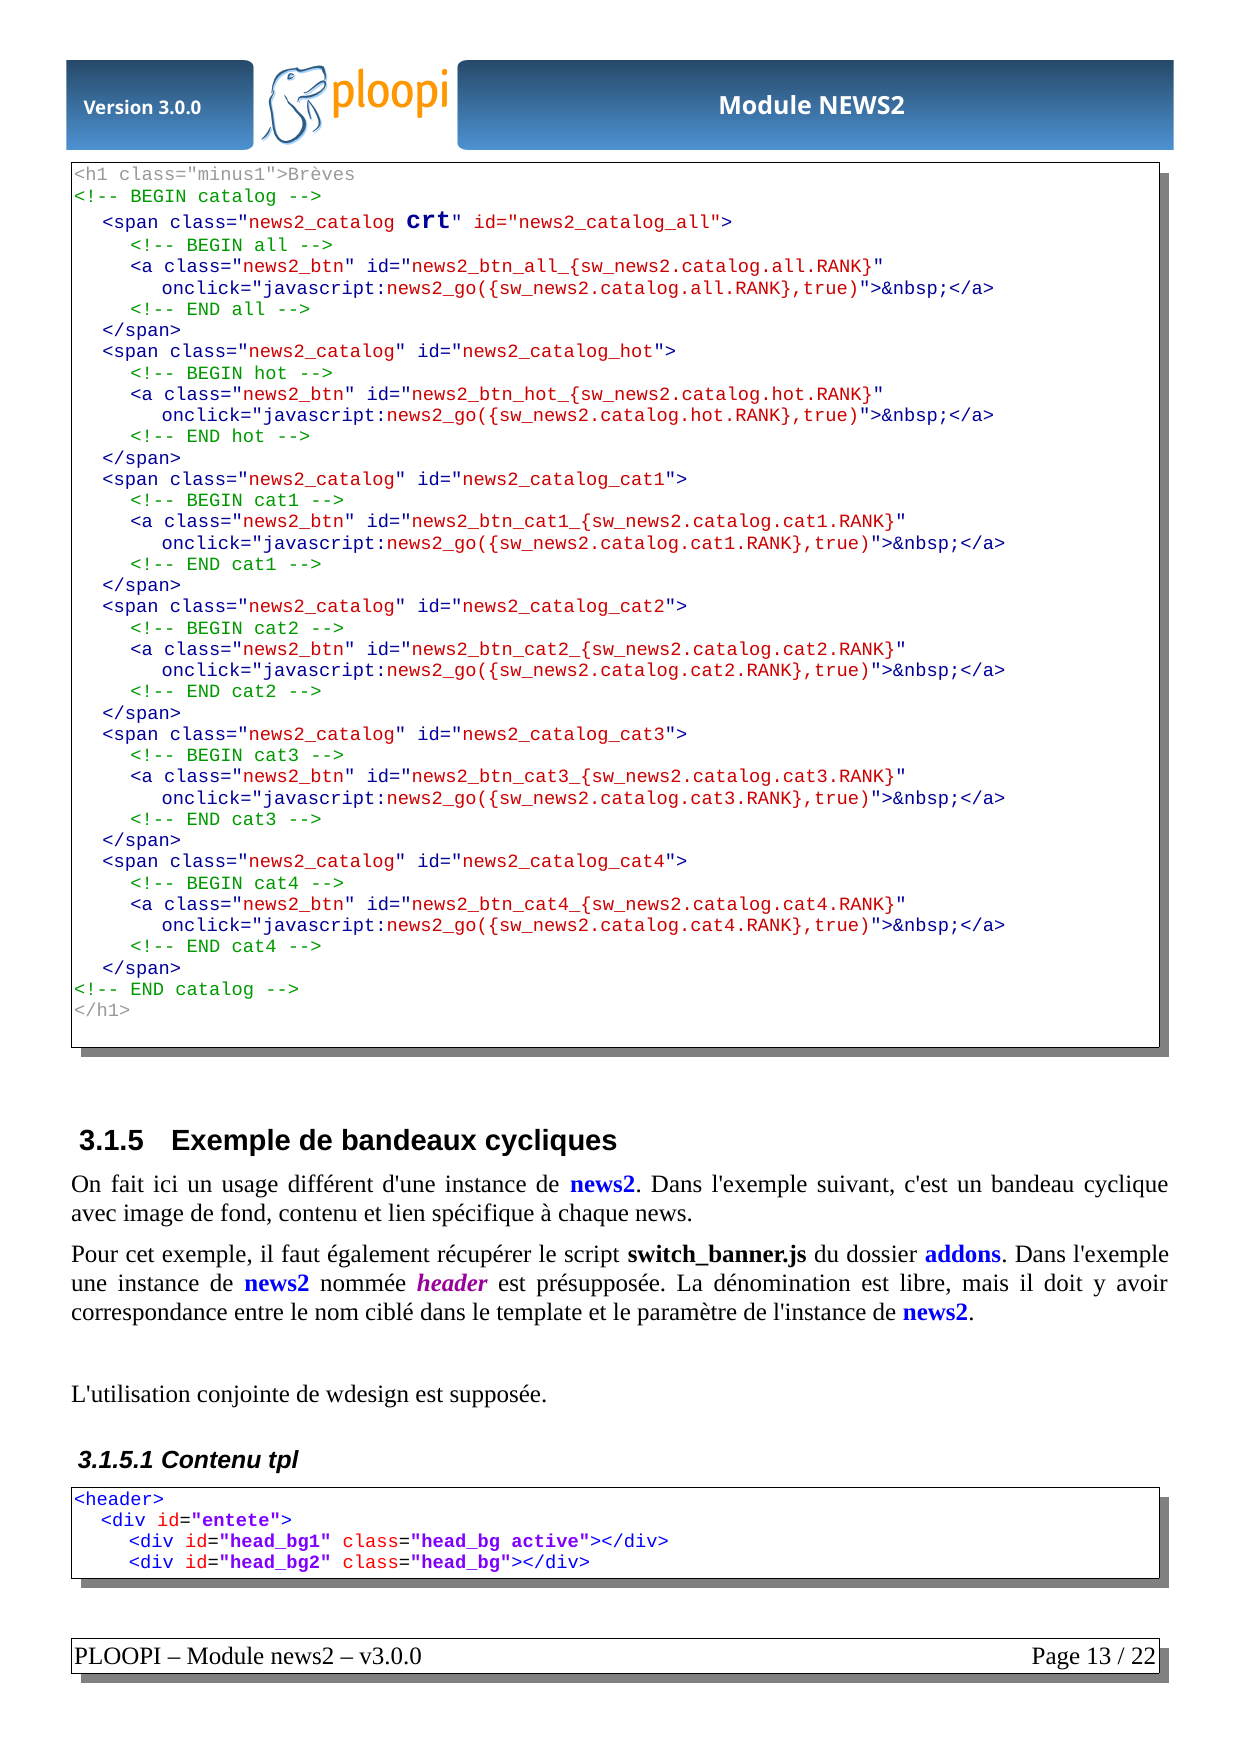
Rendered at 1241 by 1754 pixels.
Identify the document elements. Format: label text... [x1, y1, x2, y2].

text <!-- END all --> [72, 297, 1159, 318]
text <!-- BEGIN catalog --> [72, 183, 1159, 205]
text <!-- BEGIN cat2 --> [72, 616, 1159, 637]
text <!-- END hot --> [72, 424, 1159, 446]
text <a class="news2_btn" id="news2_btn_cat2_{sw_news2.catalog.cat2.RANK}" [72, 637, 1159, 658]
text On fait ici un usage différent d'une instance de news2. Dans l'exemple suivant, c'est un bandeau cyclique avec image de fond, contenu et lien spécifique à chaque news. [71, 1169, 1169, 1227]
text </span> [72, 956, 1159, 977]
text <h1 class="minus1">Brèves [72, 163, 1159, 183]
text onclick="javascript:news2_go({sw_news2.catalog.hot.RANK},true)">&nbsp;</a> [72, 403, 1159, 424]
text <!-- BEGIN cat3 --> [72, 743, 1159, 764]
text <div id="entete"> [72, 1508, 1159, 1529]
text L'utilisation conjointe de wdesign est supposée. [71, 1379, 1169, 1408]
text <span class="news2_catalog" id="news2_catalog_cat4"> [72, 849, 1159, 871]
text <div id="head_bg2" class="head_bg"></div> [72, 1550, 1159, 1578]
subtitle Exemple de bandeaux cycliques [71, 1123, 1169, 1157]
text <header> [72, 1488, 1159, 1508]
text </span> [72, 446, 1159, 467]
text </span> [72, 828, 1159, 849]
text <span class="news2_catalog" id="news2_catalog_hot"> [72, 339, 1159, 361]
text <!-- END cat1 --> [72, 552, 1159, 573]
text <a class="news2_btn" id="news2_btn_cat1_{sw_news2.catalog.cat1.RANK}" [72, 509, 1159, 531]
text <span class="news2_catalog" id="news2_catalog_cat1"> [72, 467, 1159, 488]
text onclick="javascript:news2_go({sw_news2.catalog.cat4.RANK},true)">&nbsp;</a> [72, 913, 1159, 934]
text <a class="news2_btn" id="news2_btn_cat4_{sw_news2.catalog.cat4.RANK}" [72, 892, 1159, 913]
text <a class="news2_btn" id="news2_btn_all_{sw_news2.catalog.all.RANK}" [72, 254, 1159, 276]
text <span class="news2_catalog crt" id="news2_catalog_all"> [72, 205, 1159, 233]
text onclick="javascript:news2_go({sw_news2.catalog.cat2.RANK},true)">&nbsp;</a> [72, 658, 1159, 679]
text <a class="news2_btn" id="news2_btn_hot_{sw_news2.catalog.hot.RANK}" [72, 382, 1159, 403]
text <!-- END cat2 --> [72, 679, 1159, 701]
text <!-- BEGIN hot --> [72, 361, 1159, 382]
text </span> [72, 318, 1159, 339]
text <!-- BEGIN all --> [72, 233, 1159, 254]
text <a class="news2_btn" id="news2_btn_cat3_{sw_news2.catalog.cat3.RANK}" [72, 764, 1159, 786]
text onclick="javascript:news2_go({sw_news2.catalog.cat1.RANK},true)">&nbsp;</a> [72, 531, 1159, 552]
text <!-- END catalog --> [72, 977, 1159, 998]
text </span> [72, 701, 1159, 722]
subtitle Contenu tpl [71, 1446, 1169, 1474]
text <!-- END cat3 --> [72, 807, 1159, 828]
text onclick="javascript:news2_go({sw_news2.catalog.all.RANK},true)">&nbsp;</a> [72, 276, 1159, 297]
text <span class="news2_catalog" id="news2_catalog_cat2"> [72, 594, 1159, 616]
text Pour cet exemple, il faut également récupérer le script switch_banner.js du dossier addons. Dans l'exemple une instance de news2 nommée header est présupposée. La dénomination est libre, mais il doit y avoir correspondance entre le nom ciblé dans le template et le paramètre de l'instance de news2. [71, 1239, 1169, 1326]
text <!-- BEGIN cat1 --> [72, 488, 1159, 509]
picture [66, 59, 1174, 153]
text <span class="news2_catalog" id="news2_catalog_cat3"> [72, 722, 1159, 743]
text </h1> [72, 998, 1159, 1022]
text onclick="javascript:news2_go({sw_news2.catalog.cat3.RANK},true)">&nbsp;</a> [72, 786, 1159, 807]
text <!-- BEGIN cat4 --> [72, 871, 1159, 892]
text <!-- END cat4 --> [72, 934, 1159, 956]
text <div id="head_bg1" class="head_bg active"></div> [72, 1529, 1159, 1550]
text </span> [72, 573, 1159, 594]
